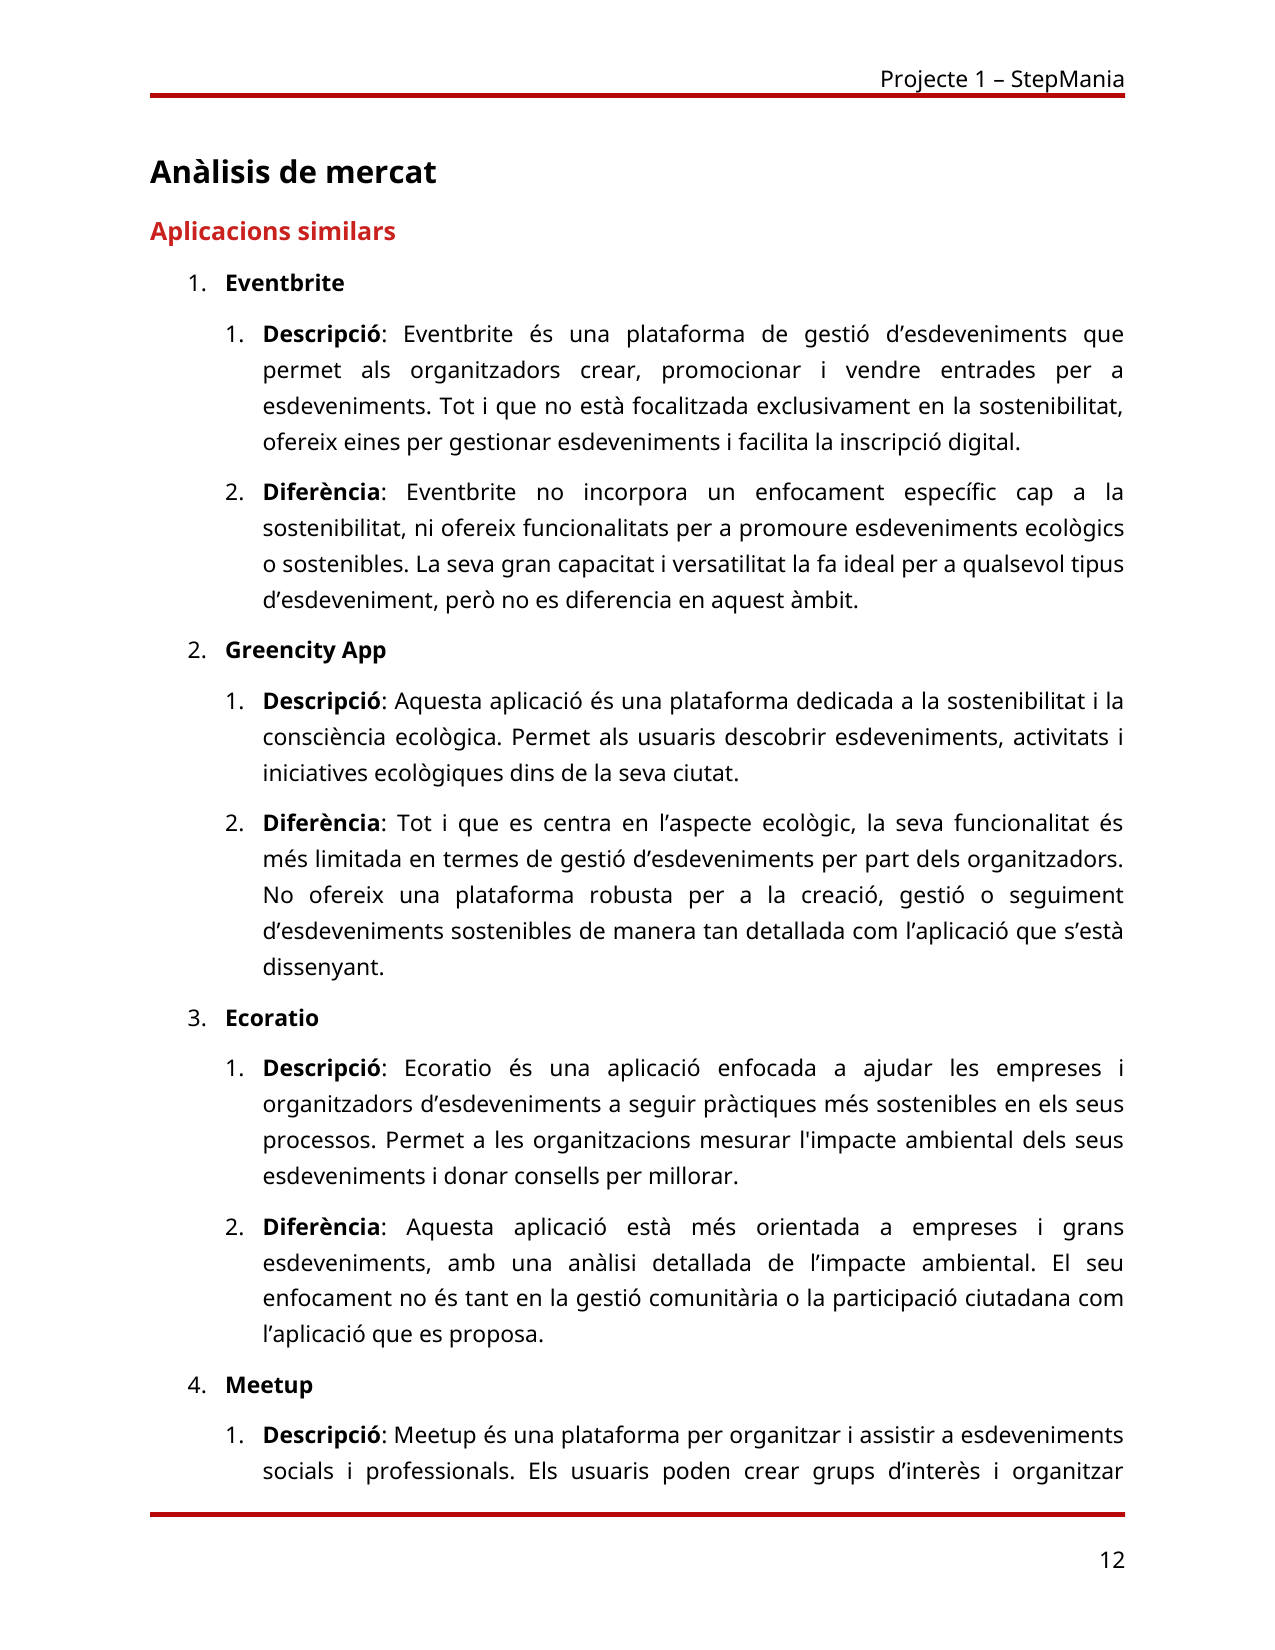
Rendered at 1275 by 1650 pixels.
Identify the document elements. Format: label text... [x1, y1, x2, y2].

list Diferència: Tot i que es centra en l’aspecte ecològic, la seva funcionalitat és més limitada en termes de gestió d’esdeveniments per part dels organitzadors. No ofereix una plataforma robusta per a la creació, gestió o seguiment d’esdeveniments sostenibles de manera tan detallada com l’aplicació que s’està dissenyant. [225, 807, 1125, 982]
picture [150, 93, 1125, 98]
list Descripció: Aquesta aplicació és una plataforma dedicada a la sostenibilitat i la consciència ecològica. Permet als usuaris descobrir esdeveniments, activitats i iniciatives ecològiques dins de la seva ciutat. [225, 685, 1125, 788]
picture [150, 1512, 1125, 1517]
list Meetup [187, 1369, 1125, 1400]
list Descripció: Meetup és una plataforma per organitzar i assistir a esdeveniments socials i professionals. Els usuaris poden crear grups d’interès i organitzar [225, 1419, 1125, 1487]
list Ecoratio [187, 1002, 1125, 1033]
subtitle Aplicacions similars [150, 213, 1125, 248]
list Descripció: Ecoratio és una aplicació enfocada a ajudar les empreses i organitzadors d’esdeveniments a seguir pràctiques més sostenibles en els seus processos. Permet a les organitzacions mesurar l'impacte ambiental dels seus esdeveniments i donar consells per millorar. [225, 1052, 1125, 1191]
list Diferència: Aquesta aplicació està més orientada a empreses i grans esdeveniments, amb una anàlisi detallada de l’impacte ambiental. El seu enfocament no és tant en la gestió comunitària o la participació ciutadana com l’aplicació que es proposa. [225, 1211, 1125, 1349]
subtitle Anàlisis de mercat [150, 150, 1125, 193]
list Eventbrite [187, 267, 1125, 298]
list Diferència: Eventbrite no incorpora un enfocament específic cap a la sostenibilitat, ni ofereix funcionalitats per a promoure esdeveniments ecològics o sostenibles. La seva gran capacitat i versatilitat la fa ideal per a qualsevol tipus d’esdeveniment, però no es diferencia en aquest àmbit. [225, 476, 1125, 615]
list Greencity App [187, 634, 1125, 666]
list Descripció: Eventbrite és una plataforma de gestió d’esdeveniments que permet als organitzadors crear, promocionar i vendre entrades per a esdeveniments. Tot i que no està focalitzada exclusivament en la sostenibilitat, ofereix eines per gestionar esdeveniments i facilita la inscripció digital. [225, 318, 1125, 457]
